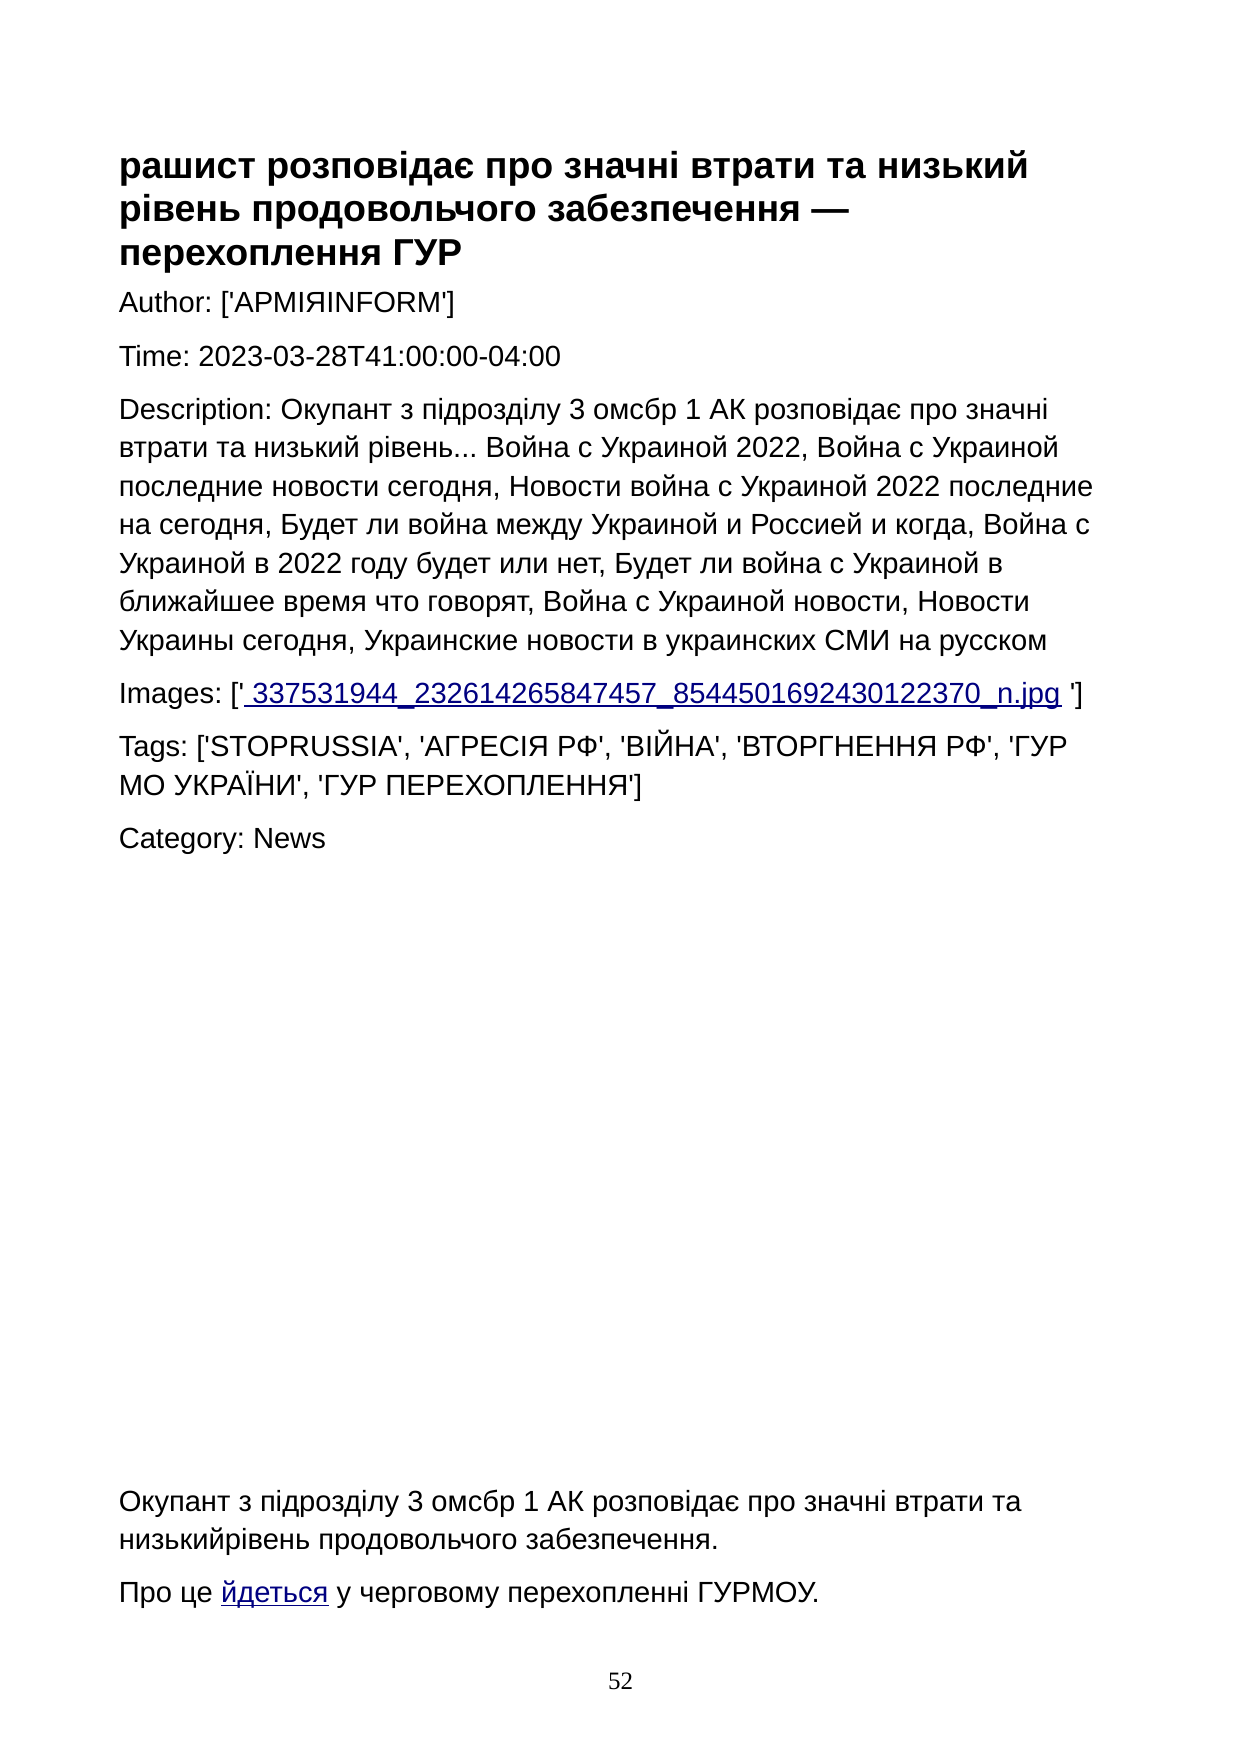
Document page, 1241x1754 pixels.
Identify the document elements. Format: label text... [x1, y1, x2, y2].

text Tags: ['STOPRUSSIA', 'АГРЕСІЯ РФ', 'ВІЙНА', 'ВТОРГНЕННЯ РФ', 'ГУР МО УКРАЇНИ', 'ГУР ПЕРЕХОПЛЕННЯ'] [118, 729, 1122, 801]
text Про це йдеться у черговому перехопленні ГУРМОУ. [118, 1576, 1122, 1609]
text Images: [' 337531944_232614265847457_8544501692430122370_n.jpg '] [118, 676, 1122, 709]
text Description: Окупант з підрозділу 3 омсбр 1 АК розповідає про значні втрати та низький рівень... Война с Украиной 2022, Война с Украиной последние новости сегодня, Новости война с Украиной 2022 последние на сегодня, Будет ли война между Украиной и Россией и когда, Война с Украиной в 2022 году будет или нет, Будет ли война с Украиной в ближайшее время что говорят, Война с Украиной новости, Новости Украины сегодня, Украинские новости в украинских СМИ на русском [118, 392, 1122, 656]
text Author: ['АРМІЯINFORM'] [118, 285, 1122, 319]
text Окупант з підрозділу 3 омсбр 1 АК розповідає про значні втрати та низькийрівень продовольчого забезпечення. [118, 1484, 1122, 1556]
subtitle рашист розповідає про значні втрати та низький рівень продовольчого забезпечення — перехоплення ГУР [118, 143, 1122, 273]
text Time: 2023-03-28T41:00:00-04:00 [118, 338, 1122, 372]
text Category: News [118, 821, 1122, 854]
